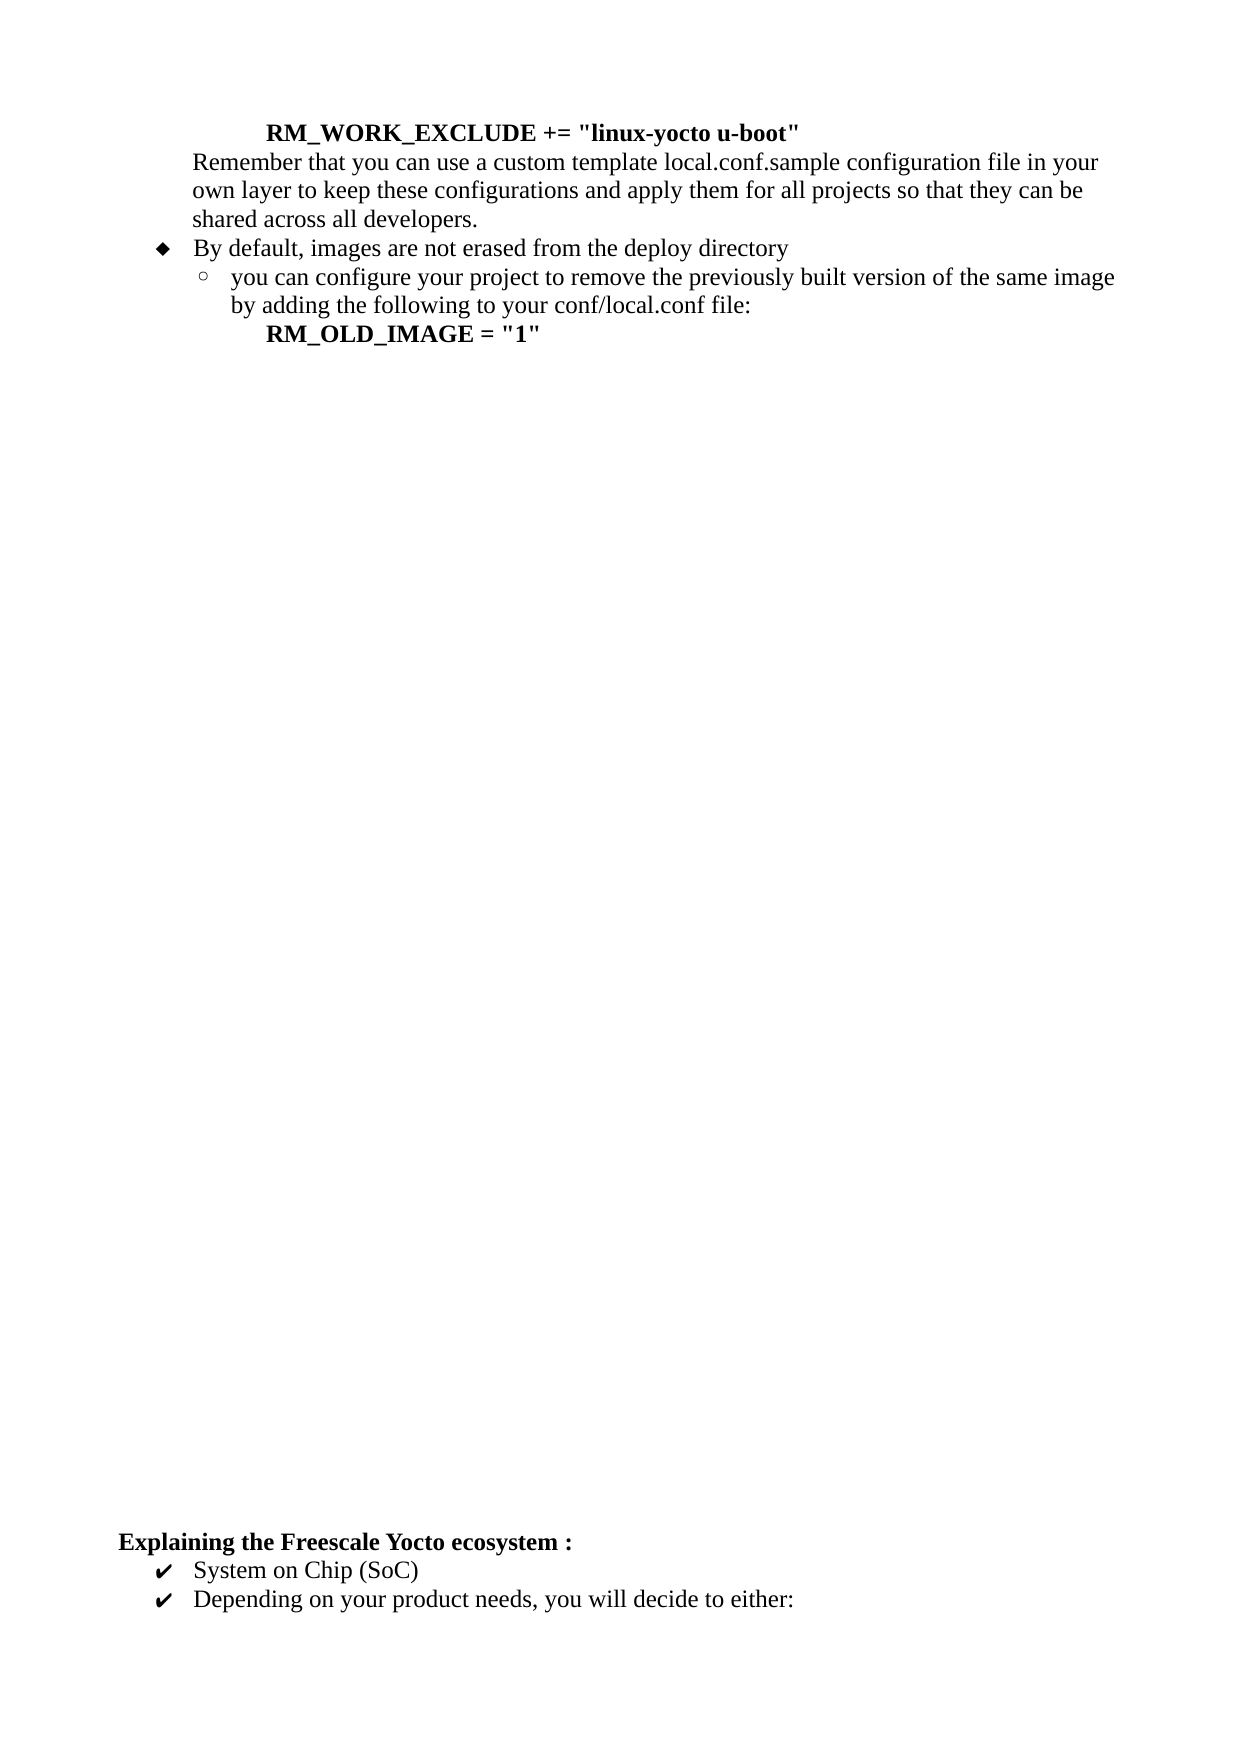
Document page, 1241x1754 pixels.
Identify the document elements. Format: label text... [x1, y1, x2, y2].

text Explaining the Freescale Yocto ecosystem : [118, 1527, 1122, 1556]
list you can configure your project to remove the previously built version of the same image by adding the following to your conf/local.conf file: [193, 262, 1122, 319]
text RM_OLD_IMAGE = "1" [118, 319, 1122, 348]
text RM_WORK_EXCLUDE += "linux-yocto u-boot" [118, 118, 1122, 147]
list By default, images are not erased from the deploy directory [156, 233, 1122, 262]
list Depending on your product needs, you will decide to either: [156, 1584, 1122, 1613]
list System on Chip (SoC) [156, 1556, 1122, 1584]
text Remember that you can use a custom template local.conf.sample configuration file in your own layer to keep these configurations and apply them for all projects so that they can be shared across all developers. [118, 147, 1122, 233]
